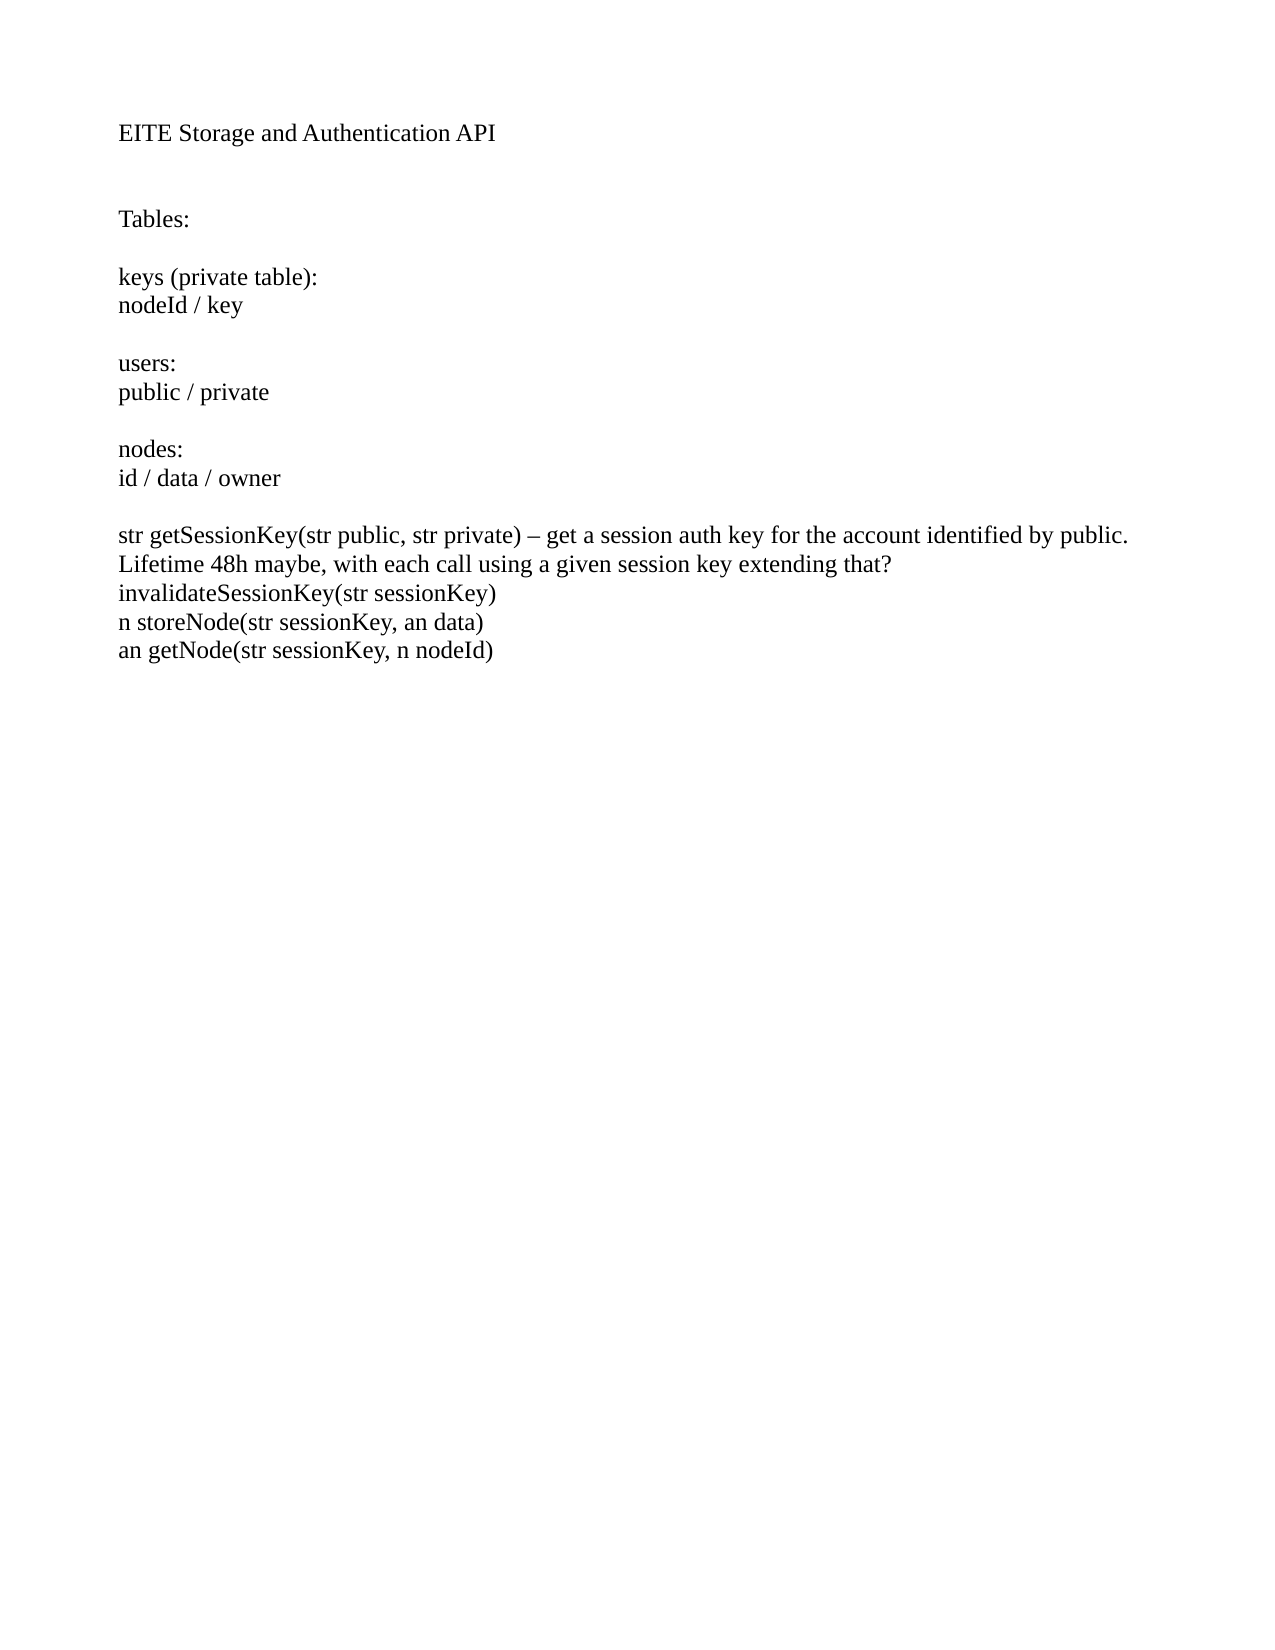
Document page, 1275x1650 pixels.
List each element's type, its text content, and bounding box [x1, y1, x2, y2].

text public / private [118, 377, 1157, 406]
text str getSessionKey(str public, str private) – get a session auth key for the account identified by public. Lifetime 48h maybe, with each call using a given session key extending that? [118, 521, 1157, 578]
text nodeId / key [118, 291, 1157, 319]
text n storeNode(str sessionKey, an data) [118, 607, 1157, 636]
text an getNode(str sessionKey, n nodeId) [118, 636, 1157, 693]
text invalidateSessionKey(str sessionKey) [118, 578, 1157, 607]
text users: [118, 348, 1157, 377]
text Tables: [118, 204, 1157, 233]
text EITE Storage and Authentication API [118, 118, 1157, 147]
text id / data / owner [118, 463, 1157, 492]
text nodes: [118, 434, 1157, 463]
text keys (private table): [118, 262, 1157, 291]
